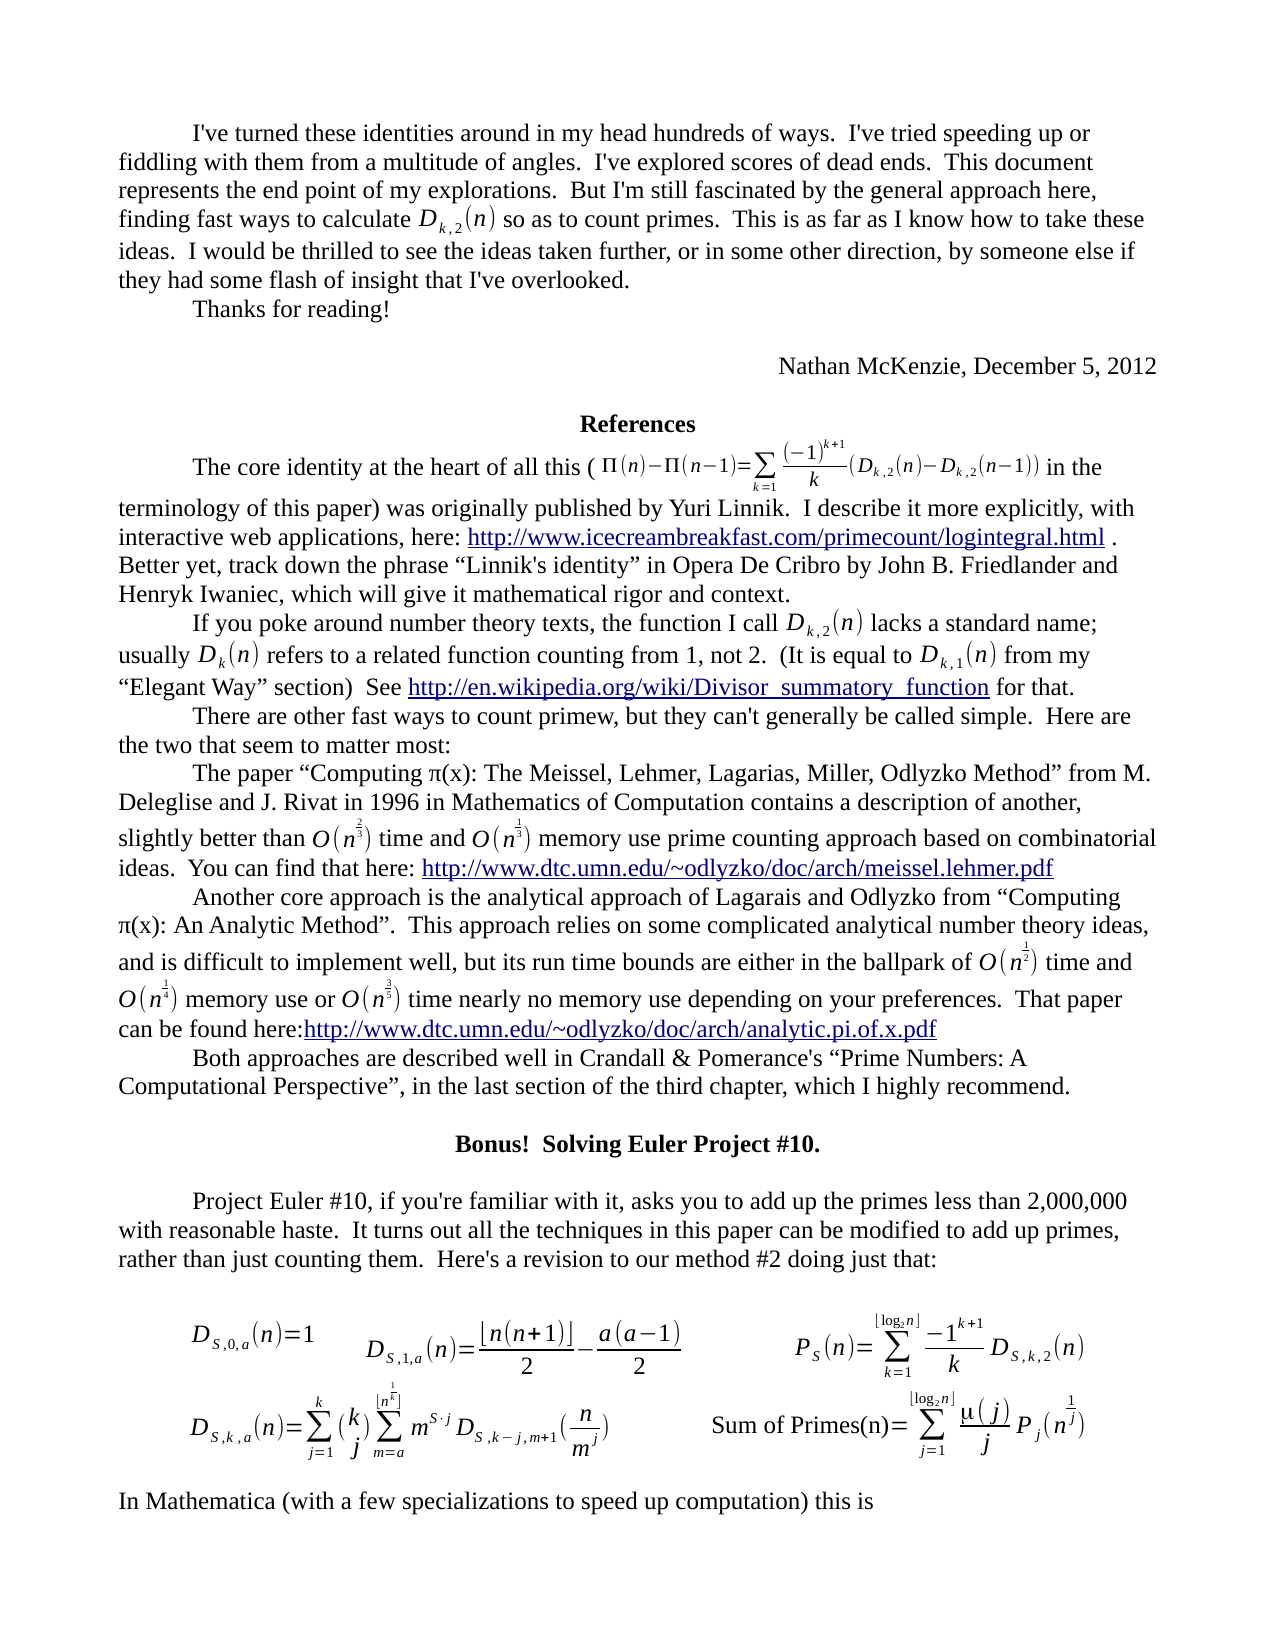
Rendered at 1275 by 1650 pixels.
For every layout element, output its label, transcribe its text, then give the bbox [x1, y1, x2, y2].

text Another core approach is the analytical approach of Lagarais and Odlyzko from “Computing π(x): An Analytic Method”. This approach relies on some complicated analytical number theory ideas, and is difficult to implement well, but its run time bounds are either in the ballpark of time and memory use or time nearly no memory use depending on your preferences. That paper can be found here:http://www.dtc.umn.edu/~odlyzko/doc/arch/analytic.pi.of.x.pdf [118, 882, 1157, 1043]
text Thanks for reading! [118, 294, 1157, 323]
text I've turned these identities around in my head hundreds of ways. I've tried speeding up or fiddling with them from a multitude of angles. I've explored scores of dead ends. This document represents the end point of my explorations. But I'm still fascinated by the general approach here, finding fast ways to calculate so as to count primes. This is as far as I know how to take these ideas. I would be thrilled to see the ideas taken further, or in some other direction, by someone else if they had some flash of insight that I've overlooked. [118, 118, 1157, 294]
text Nathan McKenzie, December 5, 2012 [118, 351, 1157, 380]
text Project Euler #10, if you're familiar with it, asks you to add up the primes less than 2,000,000 with reasonable haste. It turns out all the techniques in this paper can be modified to add up primes, rather than just counting them. Here's a revision to our method #2 doing just that: [118, 1186, 1157, 1273]
text If you poke around number theory texts, the function I call lacks a standard name; usually refers to a related function counting from 1, not 2. (It is equal to from my “Elegant Way” section) See http://en.wikipedia.org/wiki/Divisor_summatory_function for that. [118, 608, 1157, 701]
text The core identity at the heart of all this (in the terminology of this paper) was originally published by Yuri Linnik. I describe it more explicitly, with interactive web applications, here: http://www.icecreambreakfast.com/primecount/logintegral.html . Better yet, track down the phrase “Linnik's identity” in Opera De Cribro by John B. Friedlander and Henryk Iwaniec, which will give it mathematical rigor and context. [118, 438, 1157, 608]
text Bonus! Solving Euler Project #10. [118, 1129, 1157, 1158]
text Both approaches are described well in Crandall & Pomerance's “Prime Numbers: A Computational Perspective”, in the last section of the third chapter, which I highly recommend. [118, 1043, 1157, 1100]
text In Mathematica (with a few specializations to speed up computation) this is [118, 1486, 1157, 1514]
text The paper “Computing π(x): The Meissel, Lehmer, Lagarias, Miller, Odlyzko Method” from M. Deleglise and J. Rivat in 1996 in Mathematics of Computation contains a description of another, slightly better than time and memory use prime counting approach based on combinatorial ideas. You can find that here: http://www.dtc.umn.edu/~odlyzko/doc/arch/meissel.lehmer.pdf [118, 758, 1157, 882]
text References [118, 409, 1157, 438]
text There are other fast ways to count primew, but they can't generally be called simple. Here are the two that seem to matter most: [118, 701, 1157, 758]
